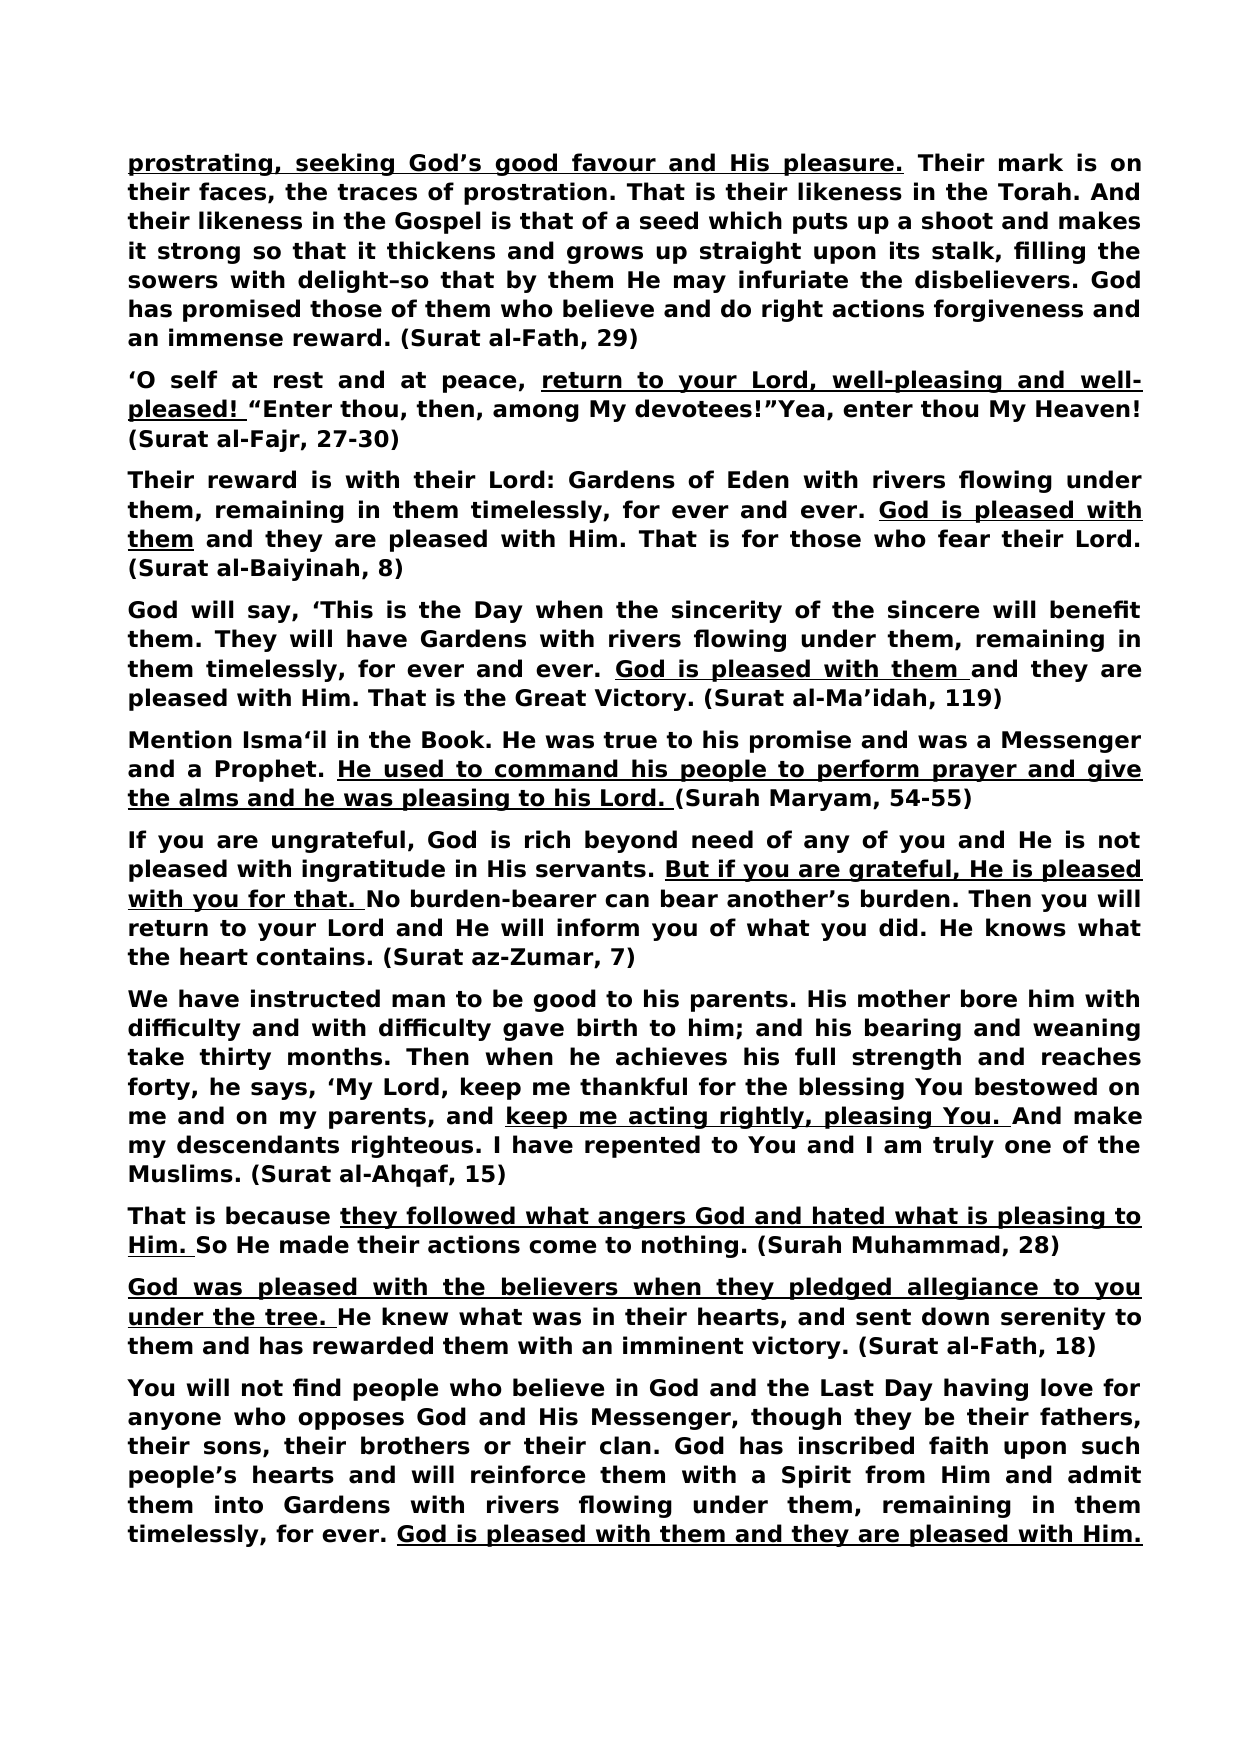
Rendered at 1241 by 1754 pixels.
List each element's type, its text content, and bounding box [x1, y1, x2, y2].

text Mention Isma‘il in the Book. He was true to his promise and was a Messenger and a Prophet. He used to command his people to perform prayer and give the alms and he was pleasing to his Lord. (Surah Maryam, 54-55) [127, 727, 1143, 812]
text God was pleased with the believers when they pledged allegiance to you under the tree. He knew what was in their hearts, and sent down serenity to them and has rewarded them with an imminent victory. (Surat al-Fath, 18) [127, 1274, 1143, 1360]
text We have instructed man to be good to his parents. His mother bore him with difficulty and with difficulty gave birth to him; and his bearing and weaning take thirty months. Then when he achieves his full strength and reaches forty, he says, ‘My Lord, keep me thankful for the blessing You bestowed on me and on my parents, and keep me acting rightly, pleasing You. And make my descendants righteous. I have repented to You and I am truly one of the Muslims. (Surat al-Ahqaf, 15) [127, 986, 1143, 1188]
text ‘O self at rest and at peace, return to your Lord, well-pleasing and well-pleased! “Enter thou, then, among My devotees!”Yea, enter thou My Heaven! (Surat al-Fajr, 27-30) [127, 367, 1143, 453]
text That is because they followed what angers God and hated what is pleasing to Him. So He made their actions come to nothing. (Surah Muhammad, 28) [127, 1203, 1143, 1259]
text Their reward is with their Lord: Gardens of Eden with rivers flowing under them, remaining in them timelessly, for ever and ever. God is pleased with them and they are pleased with Him. That is for those who fear their Lord. (Surat al-Baiyinah, 8) [127, 468, 1143, 582]
text prostrating, seeking God’s good favour and His pleasure. Their mark is on their faces, the traces of prostration. That is their likeness in the Torah. And their likeness in the Gospel is that of a seed which puts up a shoot and makes it strong so that it thickens and grows up straight upon its stalk, filling the sowers with delight–so that by them He may infuriate the disbelievers. God has promised those of them who believe and do right actions forgiveness and an immense reward. (Surat al-Fath, 29) [127, 150, 1143, 352]
text You will not find people who believe in God and the Last Day having love for anyone who opposes God and His Messenger, though they be their fathers, their sons, their brothers or their clan. God has inscribed faith upon such people’s hearts and will reinforce them with a Spirit from Him and admit them into Gardens with rivers flowing under them, remaining in them timelessly, for ever. God is pleased with them and they are pleased with Him. [127, 1375, 1143, 1548]
text If you are ungrateful, God is rich beyond need of any of you and He is not pleased with ingratitude in His servants. But if you are grateful, He is pleased with you for that. No burden-bearer can bear another’s burden. Then you will return to your Lord and He will inform you of what you did. He knows what the heart contains. (Surat az-Zumar, 7) [127, 827, 1143, 971]
text God will say, ‘This is the Day when the sincerity of the sincere will benefit them. They will have Gardens with rivers flowing under them, remaining in them timelessly, for ever and ever. God is pleased with them and they are pleased with Him. That is the Great Victory. (Surat al-Ma’idah, 119) [127, 597, 1143, 712]
